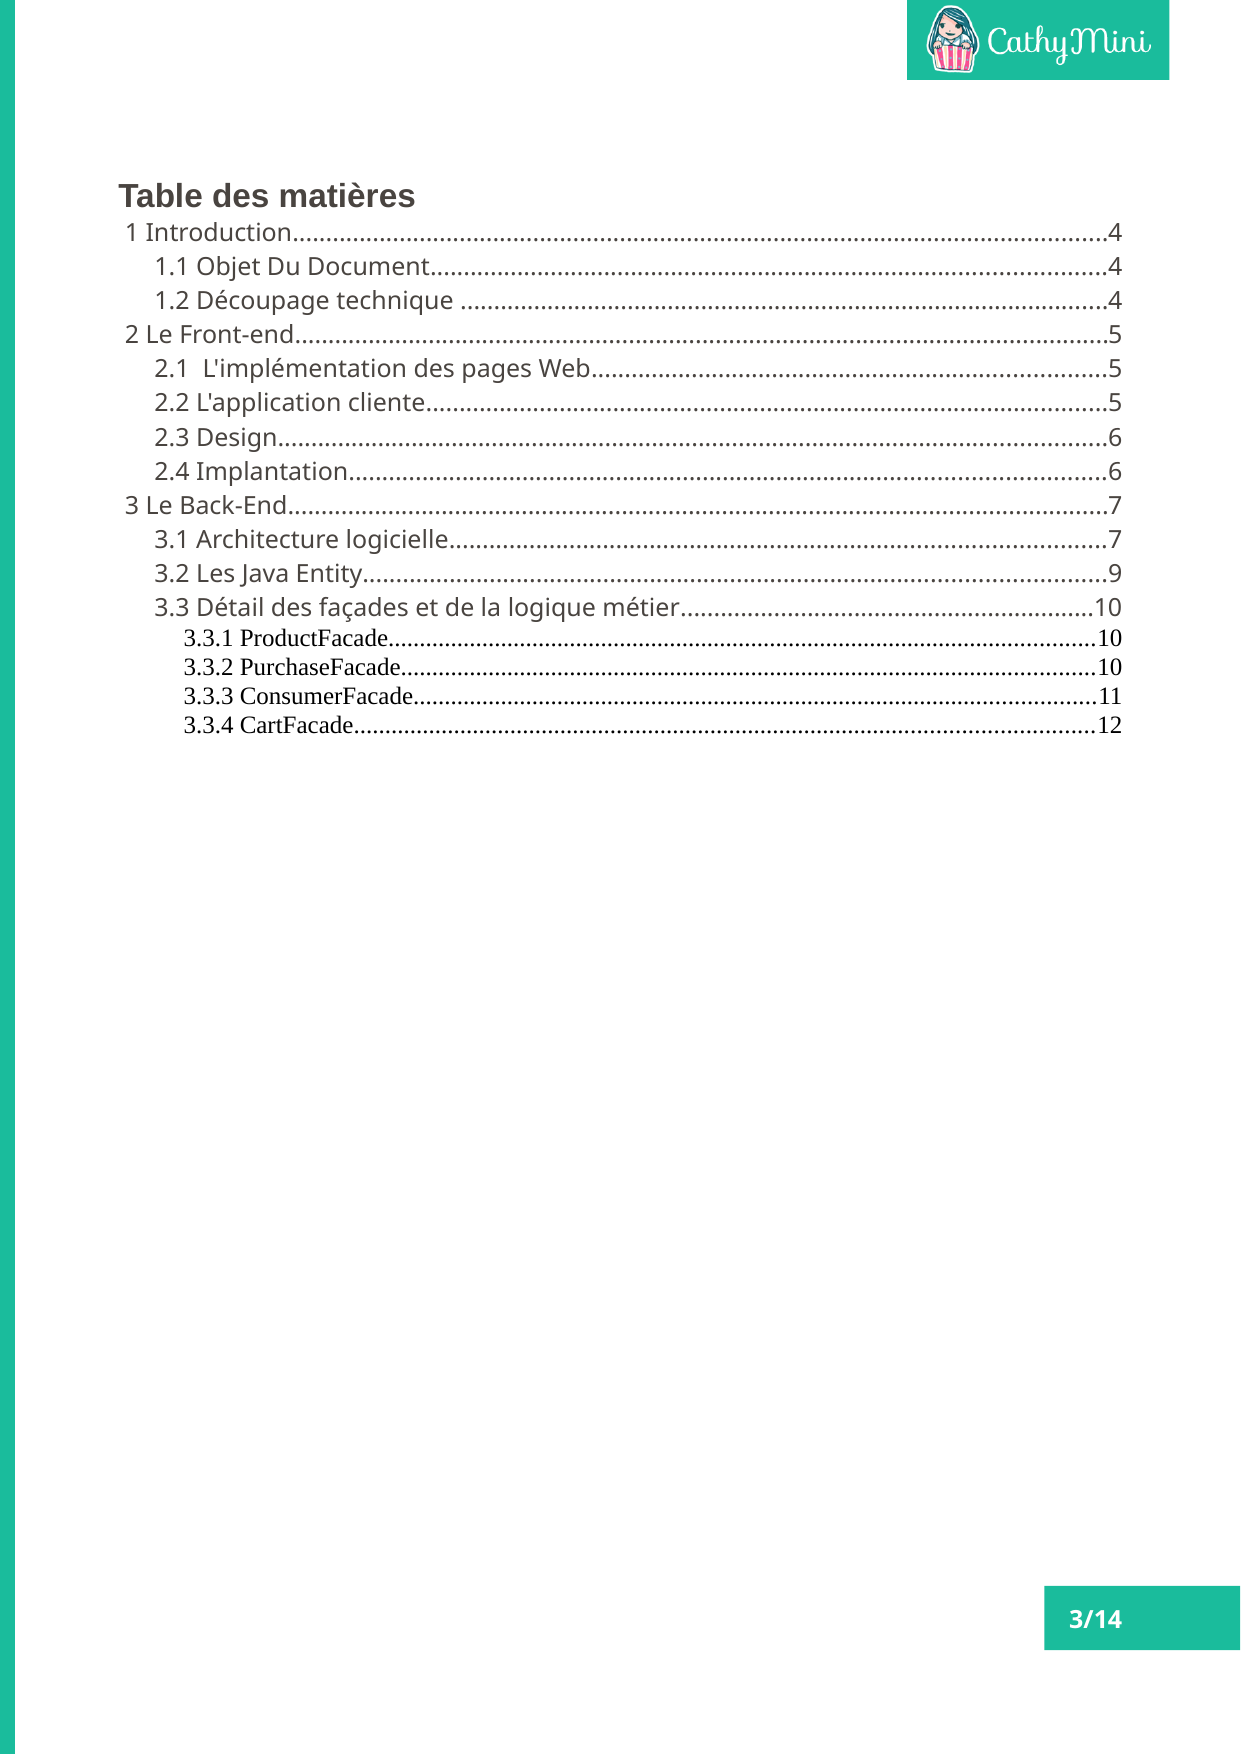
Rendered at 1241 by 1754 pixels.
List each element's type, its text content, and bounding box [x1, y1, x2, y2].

text 3.3.4 CartFacade 12 [177, 710, 1122, 738]
text 2 Le Front-end 5 [118, 317, 1122, 351]
text 1.2 Découpage technique 4 [148, 283, 1122, 317]
text 3 Le Back-End 7 [118, 487, 1122, 521]
subtitle Table des matières [118, 176, 1122, 215]
text 3.3.3 ConsumerFacade 11 [177, 681, 1122, 710]
text 1.1 Objet Du Document 4 [148, 249, 1122, 283]
text 3.3.2 PurchaseFacade 10 [177, 652, 1122, 681]
text 2.2 L'application cliente 5 [148, 385, 1122, 419]
text 2.1 L'implémentation des pages Web 5 [148, 351, 1122, 385]
text 2.4 Implantation 6 [148, 453, 1122, 487]
text 3.3.1 ProductFacade 10 [177, 623, 1122, 652]
text 2.3 Design 6 [148, 419, 1122, 453]
text 3.1 Architecture logicielle 7 [148, 521, 1122, 555]
text 3.2 Les Java Entity 9 [148, 555, 1122, 589]
text 3.3 Détail des façades et de la logique métier 10 [148, 589, 1122, 623]
text 1 Introduction 4 [118, 215, 1122, 249]
